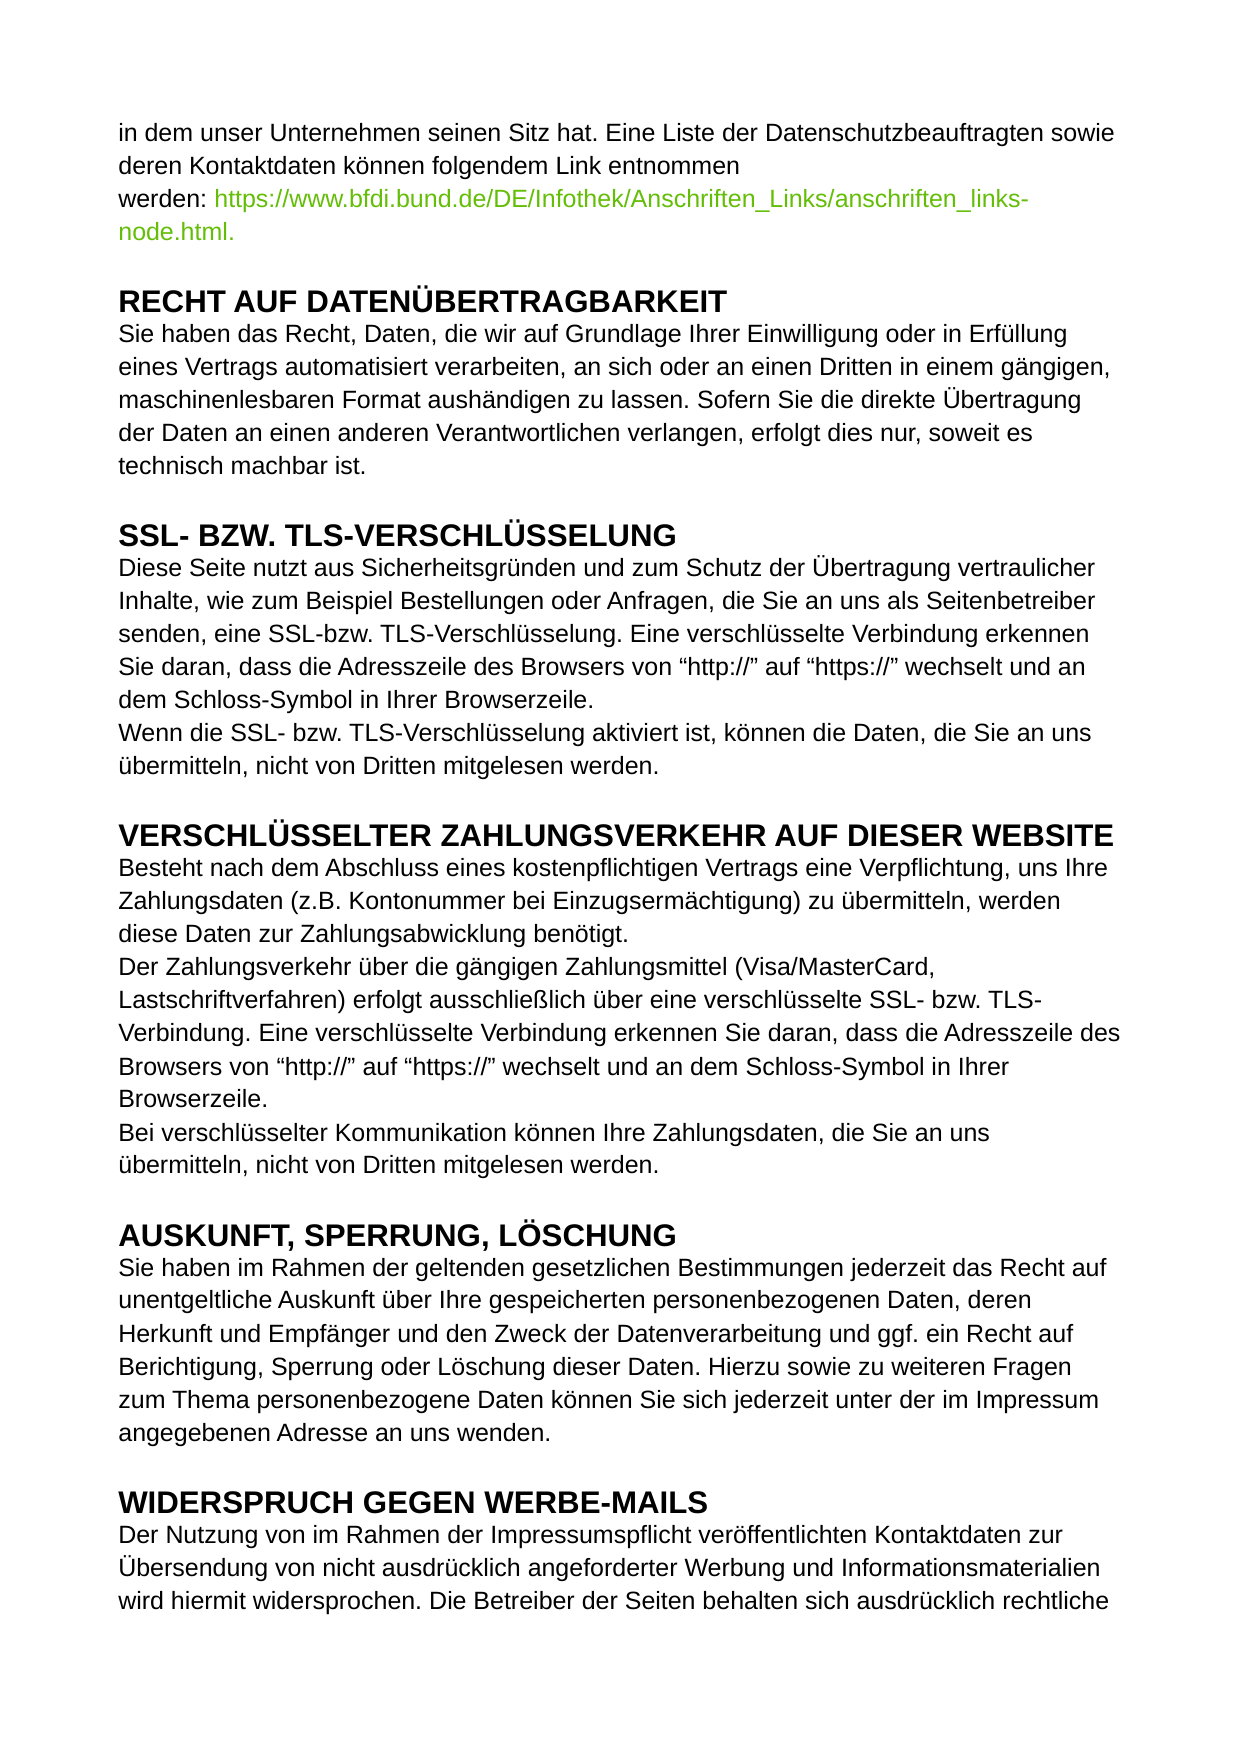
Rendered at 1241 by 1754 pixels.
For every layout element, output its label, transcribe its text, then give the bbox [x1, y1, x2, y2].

text Besteht nach dem Abschluss eines kostenpflichtigen Vertrags eine Verpflichtung, uns Ihre Zahlungsdaten (z.B. Kontonummer bei Einzugsermächtigung) zu übermitteln, werden diese Daten zur Zahlungsabwicklung benötigt. [118, 853, 1122, 948]
subtitle RECHT AUF DATENÜBERTRAGBARKEIT [118, 283, 1122, 319]
subtitle WIDERSPRUCH GEGEN WERBE-MAILS [118, 1484, 1122, 1519]
text in dem unser Unternehmen seinen Sitz hat. Eine Liste der Datenschutzbeauftragten sowie deren Kontaktdaten können folgendem Link entnommen werden: https://www.bfdi.bund.de/DE/Infothek/Anschriften_Links/anschriften_links-node.html. [118, 118, 1122, 246]
text Bei verschlüsselter Kommunikation können Ihre Zahlungsdaten, die Sie an uns übermitteln, nicht von Dritten mitgelesen werden. [118, 1117, 1122, 1179]
subtitle AUSKUNFT, SPERRUNG, LÖSCHUNG [118, 1217, 1122, 1252]
text Der Zahlungsverkehr über die gängigen Zahlungsmittel (Visa/MasterCard, Lastschriftverfahren) erfolgt ausschließlich über eine verschlüsselte SSL- bzw. TLS-Verbindung. Eine verschlüsselte Verbindung erkennen Sie daran, dass die Adresszeile des Browsers von “http://” auf “https://” wechselt und an dem Schloss-Symbol in Ihrer Browserzeile. [118, 952, 1122, 1113]
text ​ [118, 1451, 1122, 1479]
text ​ [118, 250, 1122, 279]
text ​ [118, 1183, 1122, 1212]
subtitle SSL- BZW. TLS-VERSCHLÜSSELUNG [118, 517, 1122, 553]
text Wenn die SSL- bzw. TLS-Verschlüsselung aktiviert ist, können die Daten, die Sie an uns übermitteln, nicht von Dritten mitgelesen werden. [118, 718, 1122, 780]
text Sie haben das Recht, Daten, die wir auf Grundlage Ihrer Einwilligung oder in Erfüllung eines Vertrags automatisiert verarbeiten, an sich oder an einen Dritten in einem gängigen, maschinenlesbaren Format aushändigen zu lassen. Sofern Sie die direkte Übertragung der Daten an einen anderen Verantwortlichen verlangen, erfolgt dies nur, soweit es technisch machbar ist. [118, 319, 1122, 480]
text Sie haben im Rahmen der geltenden gesetzlichen Bestimmungen jederzeit das Recht auf unentgeltliche Auskunft über Ihre gespeicherten personenbezogenen Daten, deren Herkunft und Empfänger und den Zweck der Datenverarbeitung und ggf. ein Recht auf Berichtigung, Sperrung oder Löschung dieser Daten. Hierzu sowie zu weiteren Fragen zum Thema personenbezogene Daten können Sie sich jederzeit unter der im Impressum angegebenen Adresse an uns wenden. [118, 1252, 1122, 1446]
subtitle VERSCHLÜSSELTER ZAHLUNGSVERKEHR AUF DIESER WEBSITE [118, 817, 1122, 853]
text ​ [118, 484, 1122, 513]
text Diese Seite nutzt aus Sicherheitsgründen und zum Schutz der Übertragung vertraulicher Inhalte, wie zum Beispiel Bestellungen oder Anfragen, die Sie an uns als Seitenbetreiber senden, eine SSL-bzw. TLS-Verschlüsselung. Eine verschlüsselte Verbindung erkennen Sie daran, dass die Adresszeile des Browsers von “http://” auf “https://” wechselt und an dem Schloss-Symbol in Ihrer Browserzeile. [118, 553, 1122, 714]
text Der Nutzung von im Rahmen der Impressumspflicht veröffentlichten Kontaktdaten zur Übersendung von nicht ausdrücklich angeforderter Werbung und Informationsmaterialien wird hiermit widersprochen. Die Betreiber der Seiten behalten sich ausdrücklich rechtliche [118, 1519, 1122, 1614]
text ​ [118, 784, 1122, 813]
